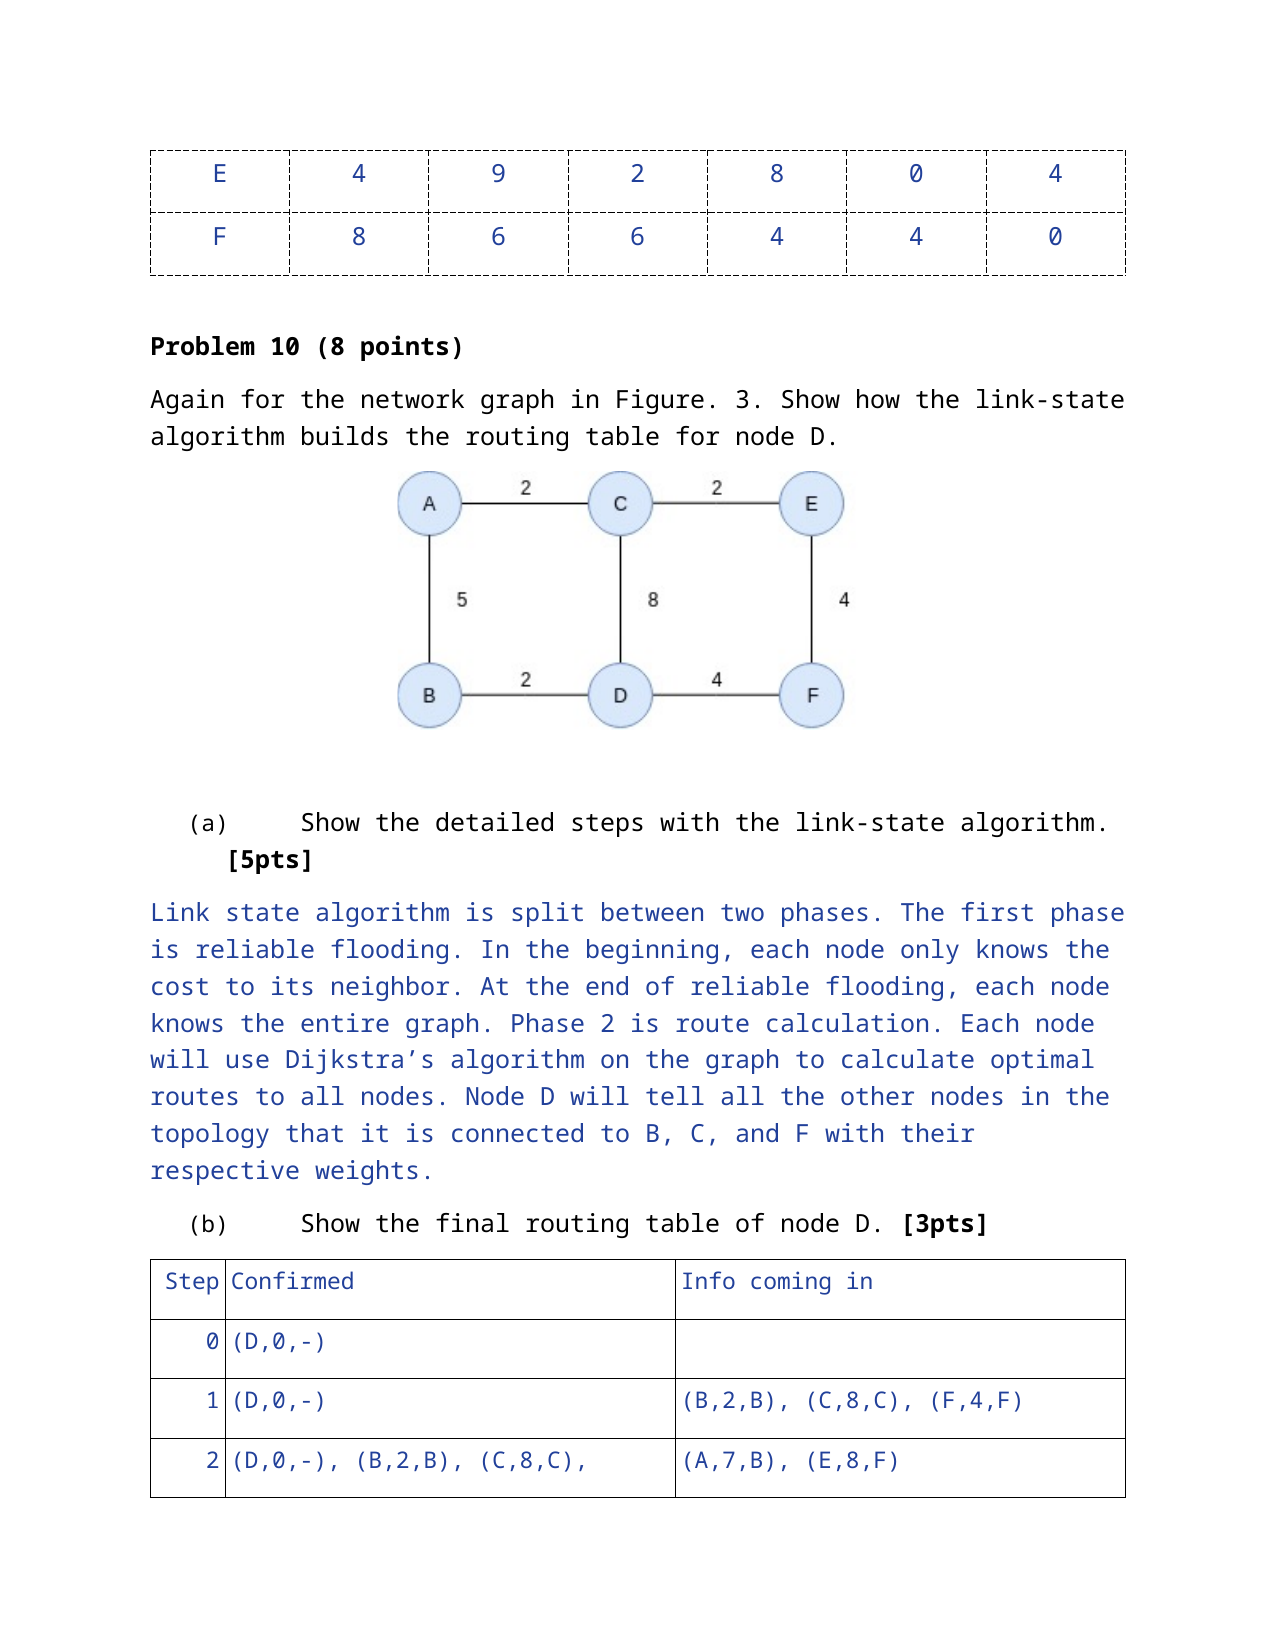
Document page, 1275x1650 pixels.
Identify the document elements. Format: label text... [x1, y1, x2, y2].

table_cell 0 [986, 212, 1125, 274]
table_cell (B,2,B), (C,8,C), (F,4,F) [676, 1379, 1125, 1438]
table_cell F [150, 212, 289, 274]
table_cell 4 [846, 212, 986, 274]
table_cell (A,7,B), (E,8,F) [676, 1439, 1125, 1497]
text Problem 10 (8 points) [150, 328, 1125, 362]
list Show the detailed steps with the link-state algorithm. [5pts] [187, 805, 1125, 876]
table_cell 6 [429, 212, 568, 274]
table_cell 9 [429, 150, 568, 212]
table_cell 4 [707, 212, 846, 274]
picture [397, 471, 878, 730]
table_header Step [151, 1260, 225, 1319]
text Again for the network graph in Figure. 3. Show how the link-state algorithm builds the routing table for node D. [150, 382, 1125, 452]
table_cell 8 [707, 150, 846, 212]
table_cell 6 [568, 212, 707, 274]
list Show the final routing table of node D. [3pts] [187, 1206, 1125, 1240]
table_cell 0 [846, 150, 986, 212]
table_cell 0 [151, 1320, 225, 1378]
table_cell (D,0,-) [226, 1379, 675, 1438]
table_cell (D,0,-), (B,2,B), (C,8,C), [226, 1439, 675, 1497]
table_header Confirmed [226, 1260, 675, 1319]
text Link state algorithm is split between two phases. The first phase is reliable flooding. In the beginning, each node only knows the cost to its neighbor. At the end of reliable flooding, each node knows the entire graph. Phase 2 is route calculation. Each node will use Dijkstra’s algorithm on the graph to calculate optimal routes to all nodes. Node D will tell all the other nodes in the topology that it is connected to B, C, and F with their respective weights. [150, 895, 1125, 1187]
table_cell [676, 1320, 1125, 1378]
table_cell 2 [151, 1439, 225, 1497]
table_cell 1 [151, 1379, 225, 1438]
table_cell E [150, 150, 289, 212]
table_cell 4 [289, 150, 428, 212]
table_cell 4 [986, 150, 1125, 212]
table_cell (D,0,-) [226, 1320, 675, 1378]
table_header Info coming in [676, 1260, 1125, 1319]
table_cell 8 [289, 212, 428, 274]
table_cell 2 [568, 150, 707, 212]
